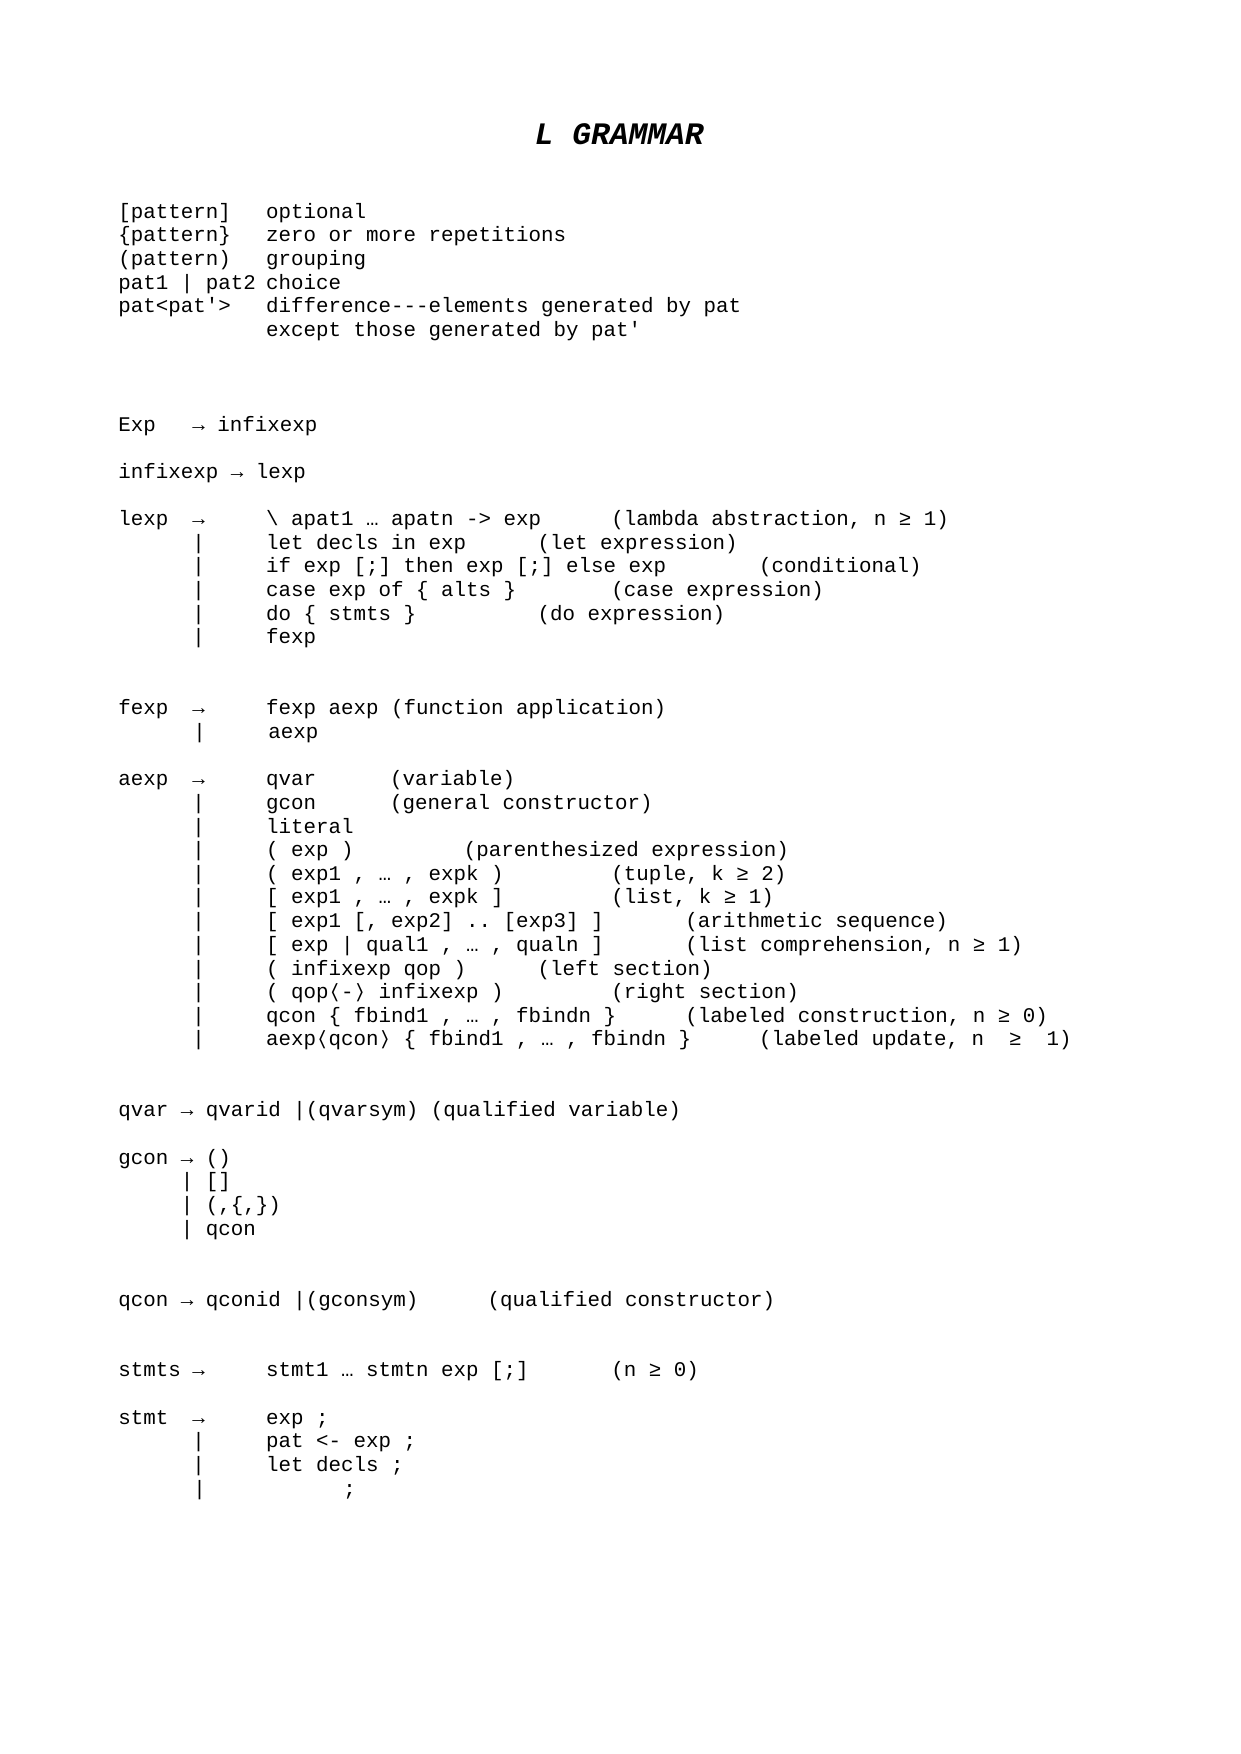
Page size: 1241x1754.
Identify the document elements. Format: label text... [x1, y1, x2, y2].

text stmt → exp ; [118, 1407, 1122, 1430]
text fexp → fexp aexp (function application) [118, 697, 1122, 721]
text | ; [118, 1478, 1122, 1501]
text | gcon (general constructor) [118, 792, 1122, 816]
text | ( infixexp qop ) (left section) [118, 957, 1122, 981]
text | if exp [;] then exp [;] else exp (conditional) [118, 556, 1122, 579]
text | ( exp1 , … , expk ) (tuple, k ≥ 2) [118, 863, 1122, 887]
text | pat <- exp ; [118, 1430, 1122, 1454]
text | case exp of { alts } (case expression) [118, 579, 1122, 603]
text | [ exp | qual1 , … , qualn ] (list comprehension, n ≥ 1) [118, 934, 1122, 957]
text infixexp → lexp [118, 461, 1122, 484]
text | [ exp1 [, exp2] .. [exp3] ] (arithmetic sequence) [118, 910, 1122, 934]
text qvar → qvarid |(qvarsym) (qualified variable) [118, 1099, 1122, 1123]
text aexp → qvar (variable) [118, 768, 1122, 792]
text | ( exp ) (parenthesized expression) [118, 839, 1122, 863]
text qcon → qconid |(gconsym) (qualified constructor) [118, 1288, 1122, 1312]
text {pattern} zero or more repetitions [118, 224, 1122, 248]
text | [ exp1 , … , expk ] (list, k ≥ 1) [118, 887, 1122, 910]
text Exp → infixexp [118, 414, 1122, 437]
text | qcon { fbind1 , … , fbindn } (labeled construction, n ≥ 0) [118, 1005, 1122, 1028]
text | let decls in exp (let expression) [118, 532, 1122, 556]
text L GRAMMAR [118, 118, 1122, 153]
text lexp → \ apat1 … apatn -> exp (lambda abstraction, n ≥ 1) [118, 508, 1122, 532]
text | aexp [118, 721, 1122, 745]
text pat<pat'> difference---elements generated by pat [118, 295, 1122, 319]
text | qcon [118, 1218, 1122, 1241]
text (pattern) grouping [118, 248, 1122, 272]
text | aexp⟨qcon⟩ { fbind1 , … , fbindn } (labeled update, n ≥ 1) [118, 1028, 1122, 1052]
text | (,{,}) [118, 1194, 1122, 1218]
text gcon → () [118, 1147, 1122, 1170]
text | literal [118, 816, 1122, 839]
text | fexp [118, 626, 1122, 650]
text | do { stmts } (do expression) [118, 603, 1122, 626]
text pat1 | pat2 choice [118, 272, 1122, 295]
text | [] [118, 1170, 1122, 1194]
text [pattern] optional [118, 201, 1122, 224]
text | let decls ; [118, 1454, 1122, 1478]
text except those generated by pat' [118, 319, 1122, 343]
text | ( qop⟨-⟩ infixexp ) (right section) [118, 981, 1122, 1005]
text stmts → stmt1 … stmtn exp [;] (n ≥ 0) [118, 1359, 1122, 1383]
